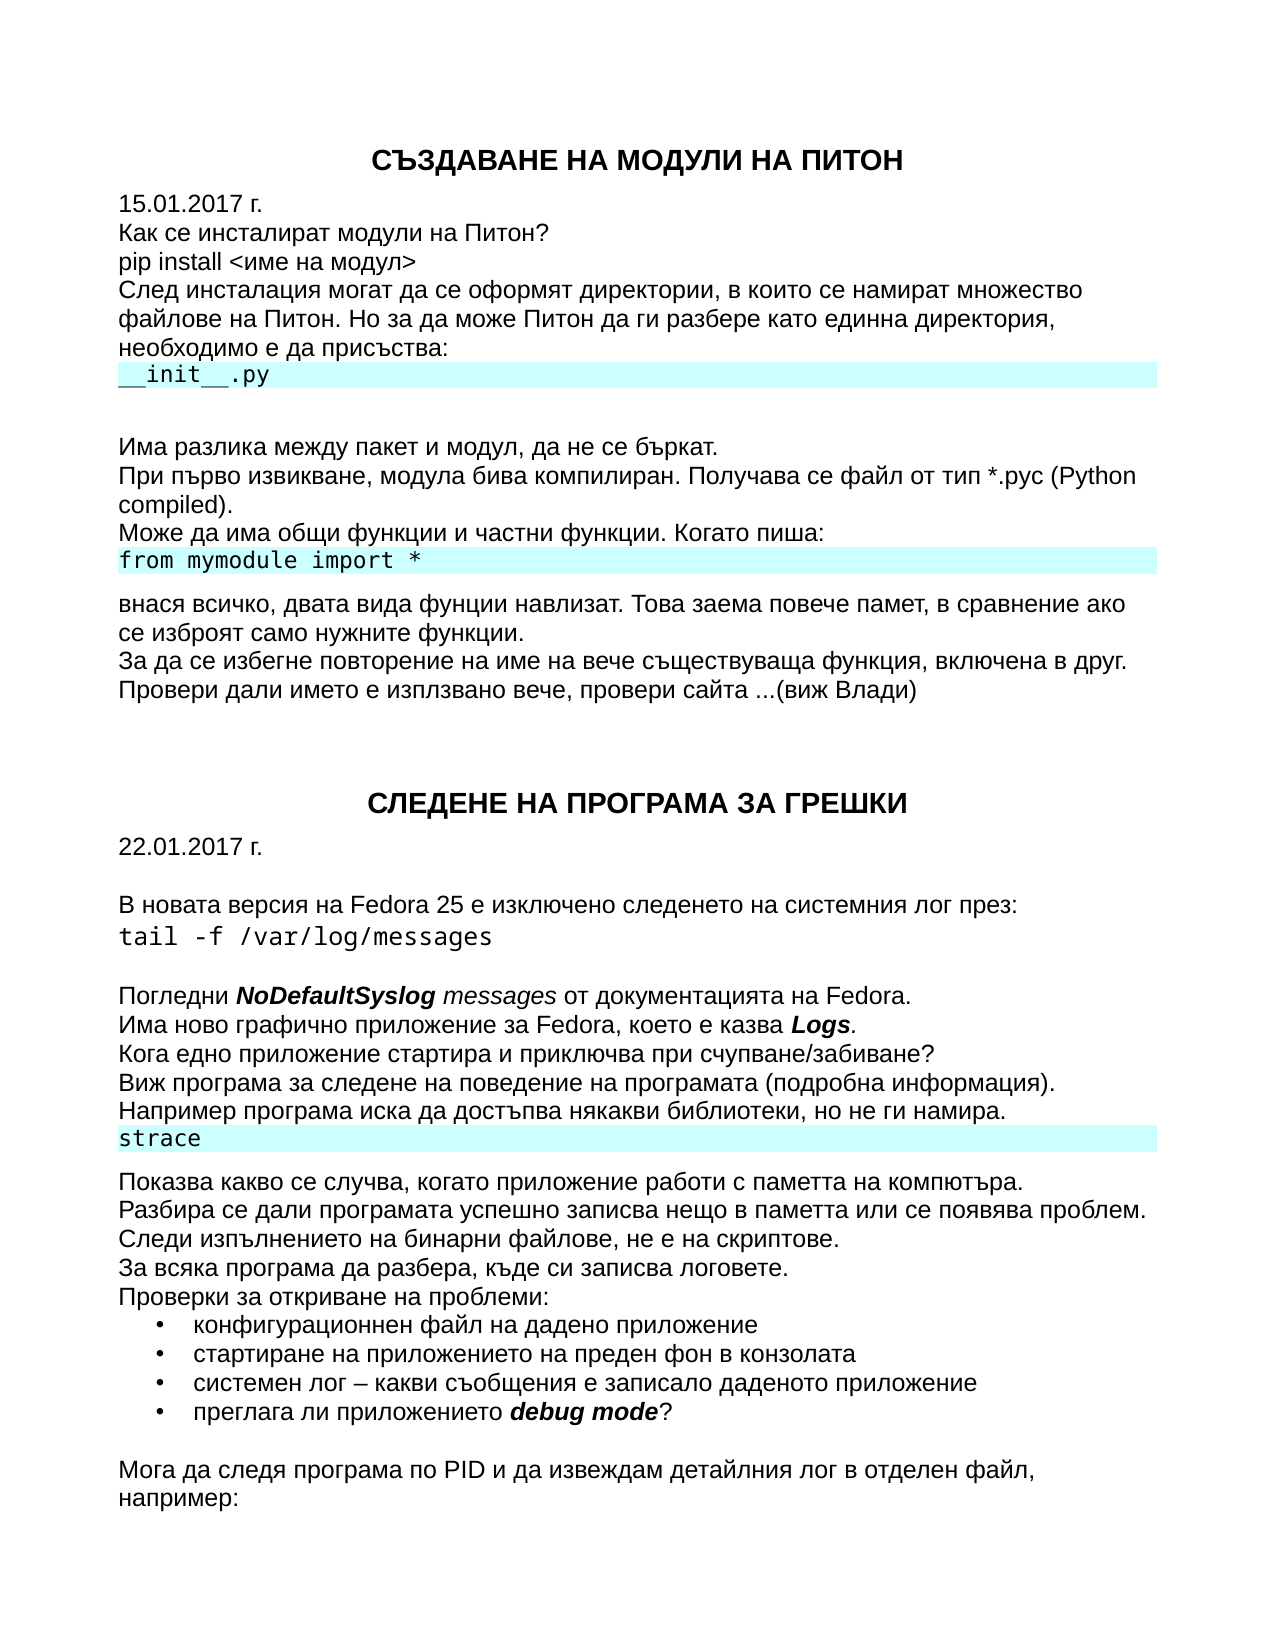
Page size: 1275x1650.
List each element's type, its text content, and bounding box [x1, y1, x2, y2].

text __init__.py [118, 362, 1157, 388]
text tail -f /var/log/messages [118, 918, 1157, 953]
text Как се инсталират модули на Питон? [118, 218, 1157, 247]
text Погледни NoDefaultSyslog messages от документацията на Fedora. [118, 981, 1157, 1010]
subtitle СЪЗДАВАНЕ НА МОДУЛИ НА ПИТОН [118, 143, 1157, 177]
text При първо извикване, модула бива компилиран. Получава се файл от тип *.pyc (Python compiled). [118, 461, 1157, 518]
list системен лог – какви съобщения е записало даденото приложение [156, 1368, 1157, 1397]
text pip install <име на модул> [118, 247, 1157, 275]
list конфигурационнен файл на дадено приложение [156, 1311, 1157, 1339]
text Проверки за откриване на проблеми: [118, 1282, 1157, 1311]
text Има разлика между пакет и модул, да не се бъркат. [118, 432, 1157, 461]
text Разбира се дали програмата успешно записва нещо в паметта или се появява проблем. [118, 1196, 1157, 1224]
list преглага ли приложението debug mode? [156, 1397, 1157, 1426]
text Следи изпълнението на бинарни файлове, не е на скриптове. [118, 1224, 1157, 1253]
text 15.01.2017 г. [118, 189, 1157, 218]
text Кога едно приложение стартира и приключва при счупване/забиване? [118, 1039, 1157, 1068]
text Може да има общи функции и частни функции. Когато пиша: [118, 518, 1157, 547]
subtitle СЛЕДЕНЕ НА ПРОГРАМА ЗА ГРЕШКИ [118, 786, 1157, 820]
text Има ново графично приложение за Fedora, което е казва Logs. [118, 1010, 1157, 1039]
text В новата версия на Fedora 25 е изключено следенето на системния лог през: [118, 890, 1157, 918]
text strace [118, 1125, 1157, 1152]
text Виж програма за следене на поведение на програмата (подробна информация). Например програма иска да достъпва някакви библиотеки, но не ги намира. [118, 1068, 1157, 1125]
text За да се избегне повторение на име на вече съществуваща функция, включена в друг. [118, 646, 1157, 675]
text from mymodule import * [118, 547, 1157, 574]
text Мога да следя програма по PID и да извеждам детайлния лог в отделен файл, например: [118, 1455, 1157, 1512]
list стартиране на приложението на преден фон в конзолата [156, 1339, 1157, 1368]
text внася всичко, двата вида фунции навлизат. Това заема повече памет, в сравнение ако се изброят само нужните функции. [118, 589, 1157, 646]
text След инсталация могат да се оформят директории, в които се намират множество файлове на Питон. Но за да може Питон да ги разбере като единна директория, необходимо е да присъства: [118, 275, 1157, 362]
text Показва какво се случва, когато приложение работи с паметта на компютъра. [118, 1167, 1157, 1196]
text 22.01.2017 г. [118, 832, 1157, 861]
text За всяка програма да разбера, къде си записва логовете. [118, 1253, 1157, 1282]
text Провери дали името е изплзвано вече, провери сайта ...(виж Влади) [118, 675, 1157, 704]
